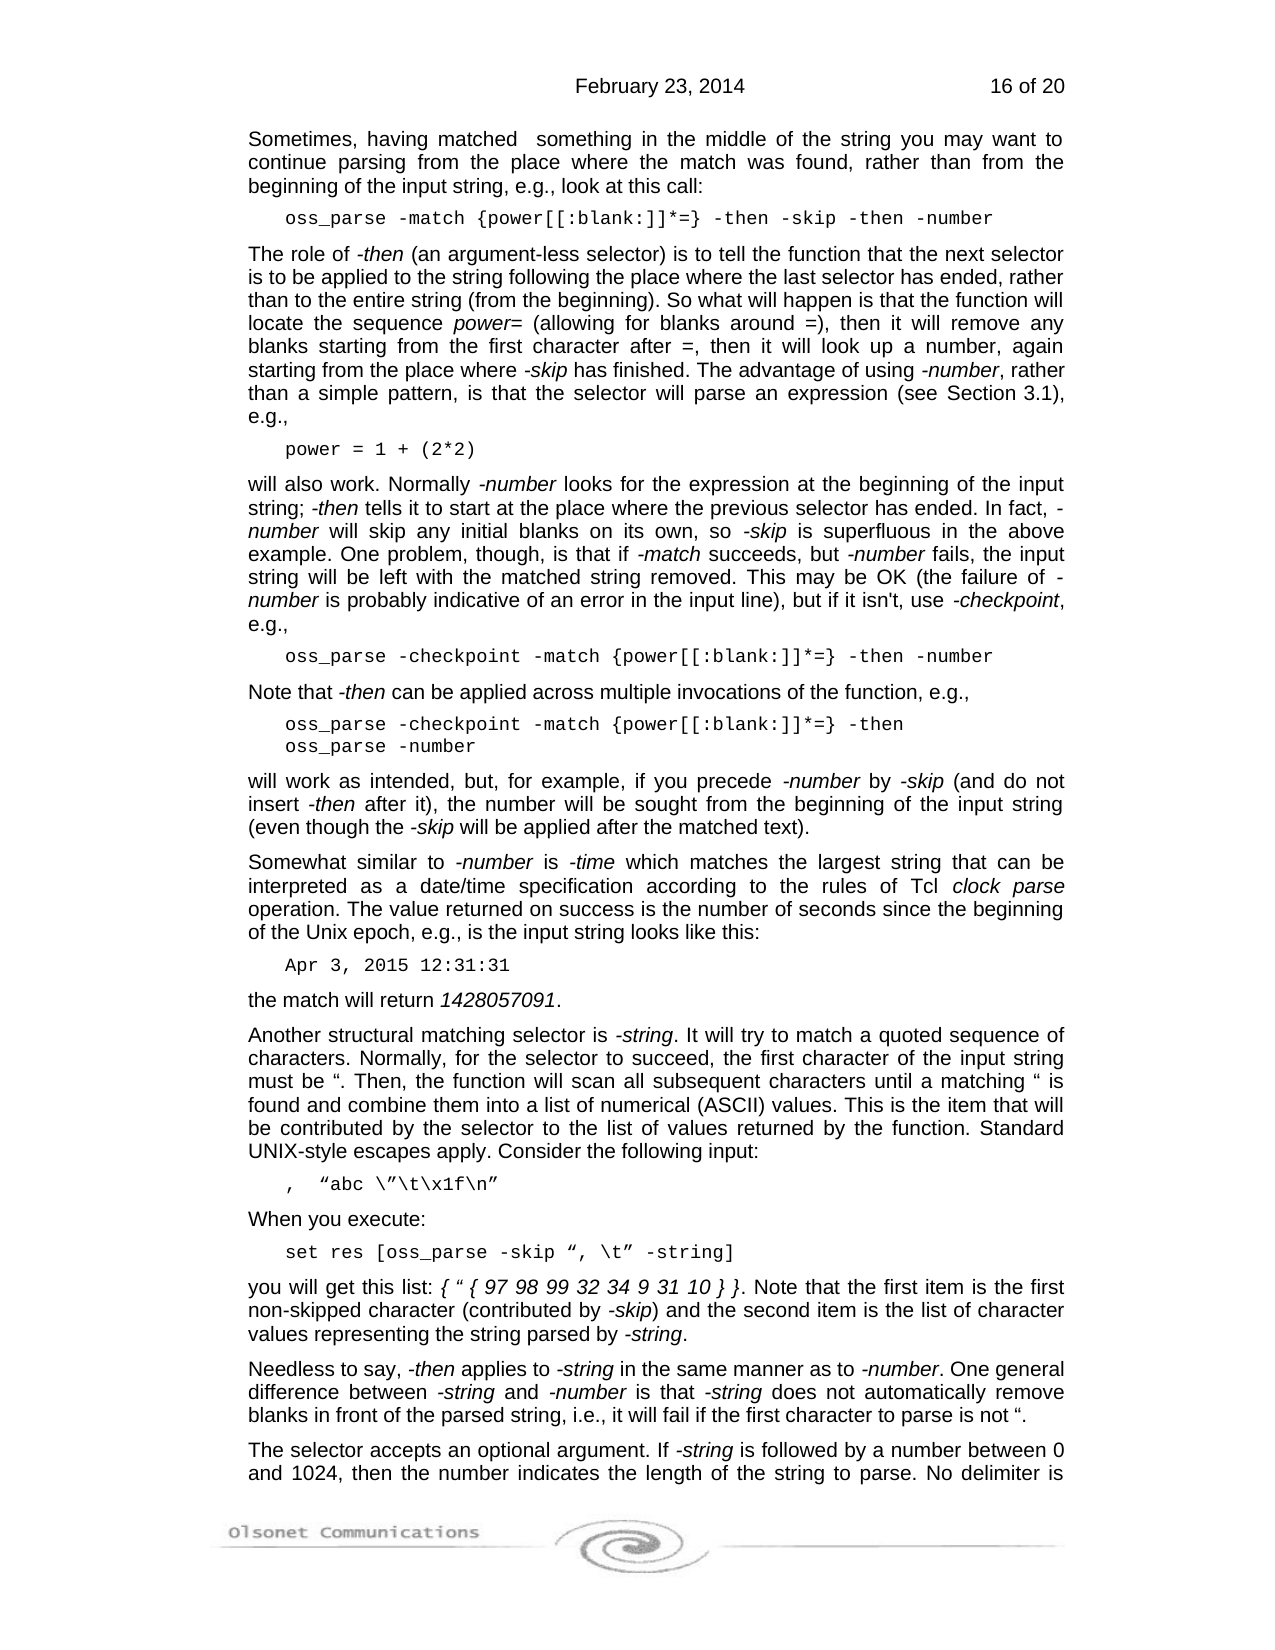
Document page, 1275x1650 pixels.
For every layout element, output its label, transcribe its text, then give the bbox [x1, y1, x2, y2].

text oss_parse -number [285, 736, 1065, 758]
text you will get this list: { “ { 97 98 99 32 34 9 31 10 } }. Note that the first item is the first non-skipped character (contributed by -skip) and the second item is the list of character values representing the string parsed by -string. [248, 1276, 1065, 1346]
text Note that -then can be applied across multiple invocations of the function, e.g., [248, 680, 1065, 703]
text , “abc \”\t\x1f\n” [285, 1175, 1065, 1196]
text power = 1 + (2*2) [285, 440, 1065, 461]
text Sometimes, having matched something in the middle of the string you may want to continue parsing from the place where the match was found, rather than from the beginning of the input string, e.g., look at this call: [248, 128, 1065, 197]
text The role of -then (an argument-less selector) is to tell the function that the next selector is to be applied to the string following the place where the last selector has ended, rather than to the entire string (from the beginning). So what will happen is that the function will locate the sequence power= (allowing for blanks around =), then it will remove any blanks starting from the first character after =, then it will look up a number, again starting from the place where -skip has finished. The advantage of using -number, rather than a simple pattern, is that the selector will parse an expression (see Section 3.1), e.g., [248, 242, 1065, 428]
text When you execute: [248, 1208, 1065, 1231]
text the match will return 1428057091. [248, 989, 1065, 1012]
text Needless to say, -then applies to -string in the same manner as to -number. One general difference between -string and -number is that -string does not automatically remove blanks in front of the parsed string, i.e., it will fail if the first character to parse is not “. [248, 1357, 1065, 1427]
text oss_parse -match {power[[:blank:]]*=} -then -skip -then -number [285, 209, 1065, 230]
picture [210, 1504, 1065, 1596]
text set res [oss_parse -skip “, \t” -string] [285, 1243, 1065, 1264]
text oss_parse -checkpoint -match {power[[:blank:]]*=} -then -number [285, 647, 1065, 668]
text Apr 3, 2015 12:31:31 [285, 956, 1065, 977]
text Somewhat similar to -number is -time which matches the largest string that can be interpreted as a date/time specification according to the rules of Tcl clock parse operation. The value returned on success is the number of seconds since the beginning of the Unix epoch, e.g., is the input string looks like this: [248, 851, 1065, 944]
text will also work. Normally -number looks for the expression at the beginning of the input string; -then tells it to start at the place where the previous selector has ended. In fact, -number will skip any initial blanks on its own, so -skip is superfluous in the above example. One problem, though, is that if -match succeeds, but -number fails, the input string will be left with the matched string removed. This may be OK (the failure of -number is probably indicative of an error in the input line), but if it isn't, use -checkpoint, e.g., [248, 473, 1065, 635]
text Another structural matching selector is -string. It will try to match a quoted sequence of characters. Normally, for the selector to succeed, the first character of the input string must be “. Then, the function will scan all subsequent characters until a matching “ is found and combine them into a list of numerical (ASCII) values. This is the item that will be contributed by the selector to the list of values returned by the function. Standard UNIX-style escapes apply. Consider the following input: [248, 1024, 1065, 1163]
text oss_parse -checkpoint -match {power[[:blank:]]*=} -then [285, 715, 1065, 736]
text will work as intended, but, for example, if you precede -number by -skip (and do not insert -then after it), the number will be sought from the beginning of the input string (even though the -skip will be applied after the matched text). [248, 769, 1065, 839]
text The selector accepts an optional argument. If -string is followed by a number between 0 and 1024, then the number indicates the length of the string to parse. No delimiter is [248, 1439, 1065, 1485]
